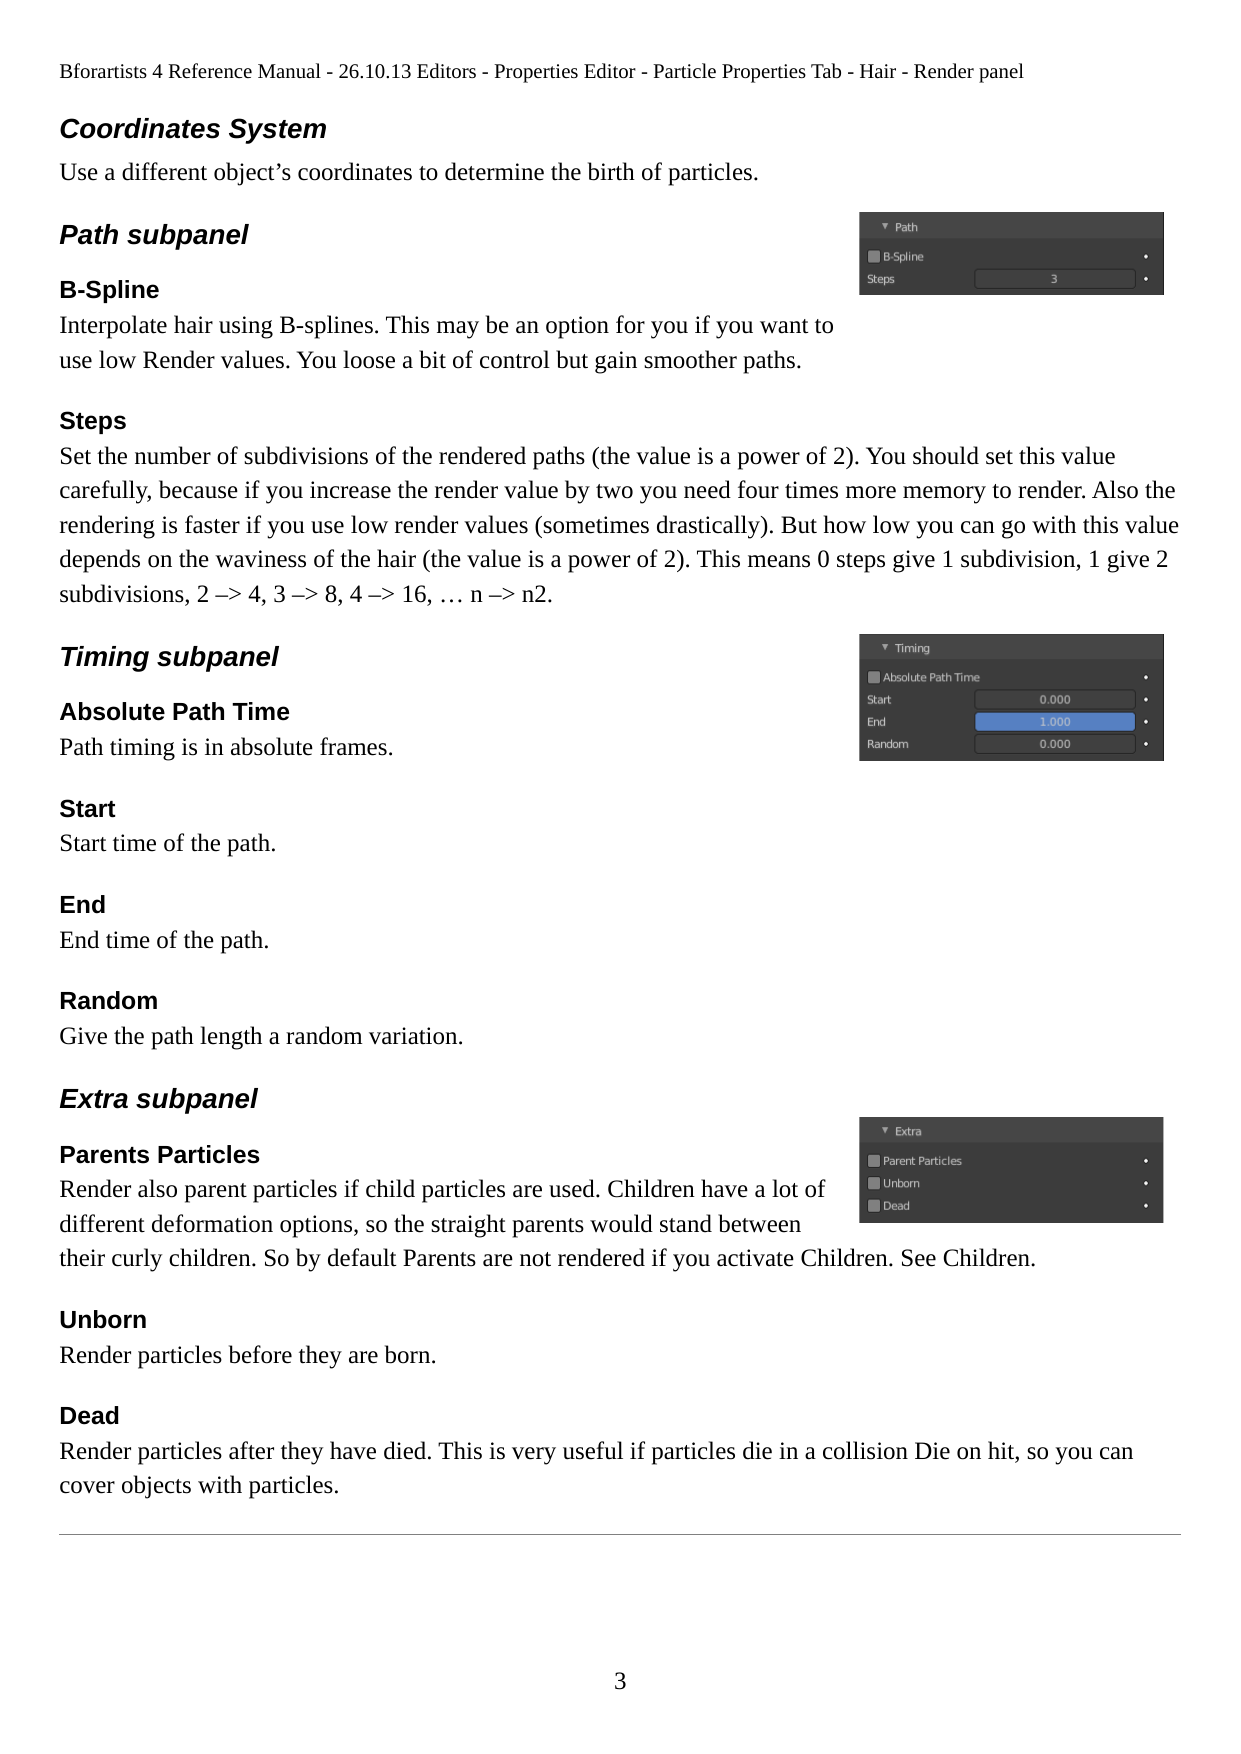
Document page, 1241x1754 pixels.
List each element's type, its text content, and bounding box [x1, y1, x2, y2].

picture [859, 212, 1164, 295]
text Give the path length a random variation. [59, 1021, 1181, 1050]
subtitle Unborn [59, 1305, 1181, 1333]
subtitle [1164, 1140, 1181, 1168]
subtitle [1164, 697, 1181, 726]
subtitle Coordinates System [59, 113, 1181, 144]
text Set the number of subdivisions of the rendered paths (the value is a power of 2). You should set this value carefully, because if you increase the render value by two you need four times more memory to render. Also the rendering is faster if you use low render values (sometimes drastically). But how low you can go with this value depends on the waviness of the hair (the value is a power of 2). This means 0 steps give 1 subdivision, 1 give 2 subdivisions, 2 –> 4, 3 –> 8, 4 –> 16, … n –> n2. [59, 441, 1181, 608]
subtitle [1164, 641, 1181, 672]
subtitle Extra subpanel [59, 1083, 1181, 1115]
subtitle Start [59, 794, 1181, 822]
text Start time of the path. [59, 828, 1181, 857]
subtitle Timing subpanel [59, 641, 859, 672]
text End time of the path. [59, 925, 1181, 954]
subtitle Random [59, 986, 1181, 1015]
picture [859, 1117, 1164, 1223]
text Path timing is in absolute frames. [59, 732, 859, 761]
text Use a different object’s coordinates to determine the birth of particles. [59, 157, 1181, 186]
subtitle Path subpanel [59, 218, 859, 250]
subtitle Parents Particles [59, 1140, 859, 1168]
subtitle Absolute Path Time [59, 697, 859, 726]
text Render also parent particles if child particles are used. Children have a lot of different deformation options, so the straight parents would stand between their curly children. So by default Parents are not rendered if you activate Children. See Children. [59, 1174, 1181, 1272]
text Render particles after they have died. This is very useful if particles die in a collision Die on hit, so you can cover objects with particles. [59, 1436, 1181, 1499]
subtitle B-Spline [59, 275, 1181, 304]
subtitle Steps [59, 406, 1181, 435]
subtitle End [59, 890, 1181, 919]
text Render particles before they are born. [59, 1340, 1181, 1368]
picture [859, 634, 1164, 761]
text Interpolate hair using B-splines. This may be an option for you if you want to use low Render values. You loose a bit of control but gain smoother paths. [59, 310, 1181, 373]
subtitle [1164, 218, 1181, 250]
subtitle Dead [59, 1401, 1181, 1430]
